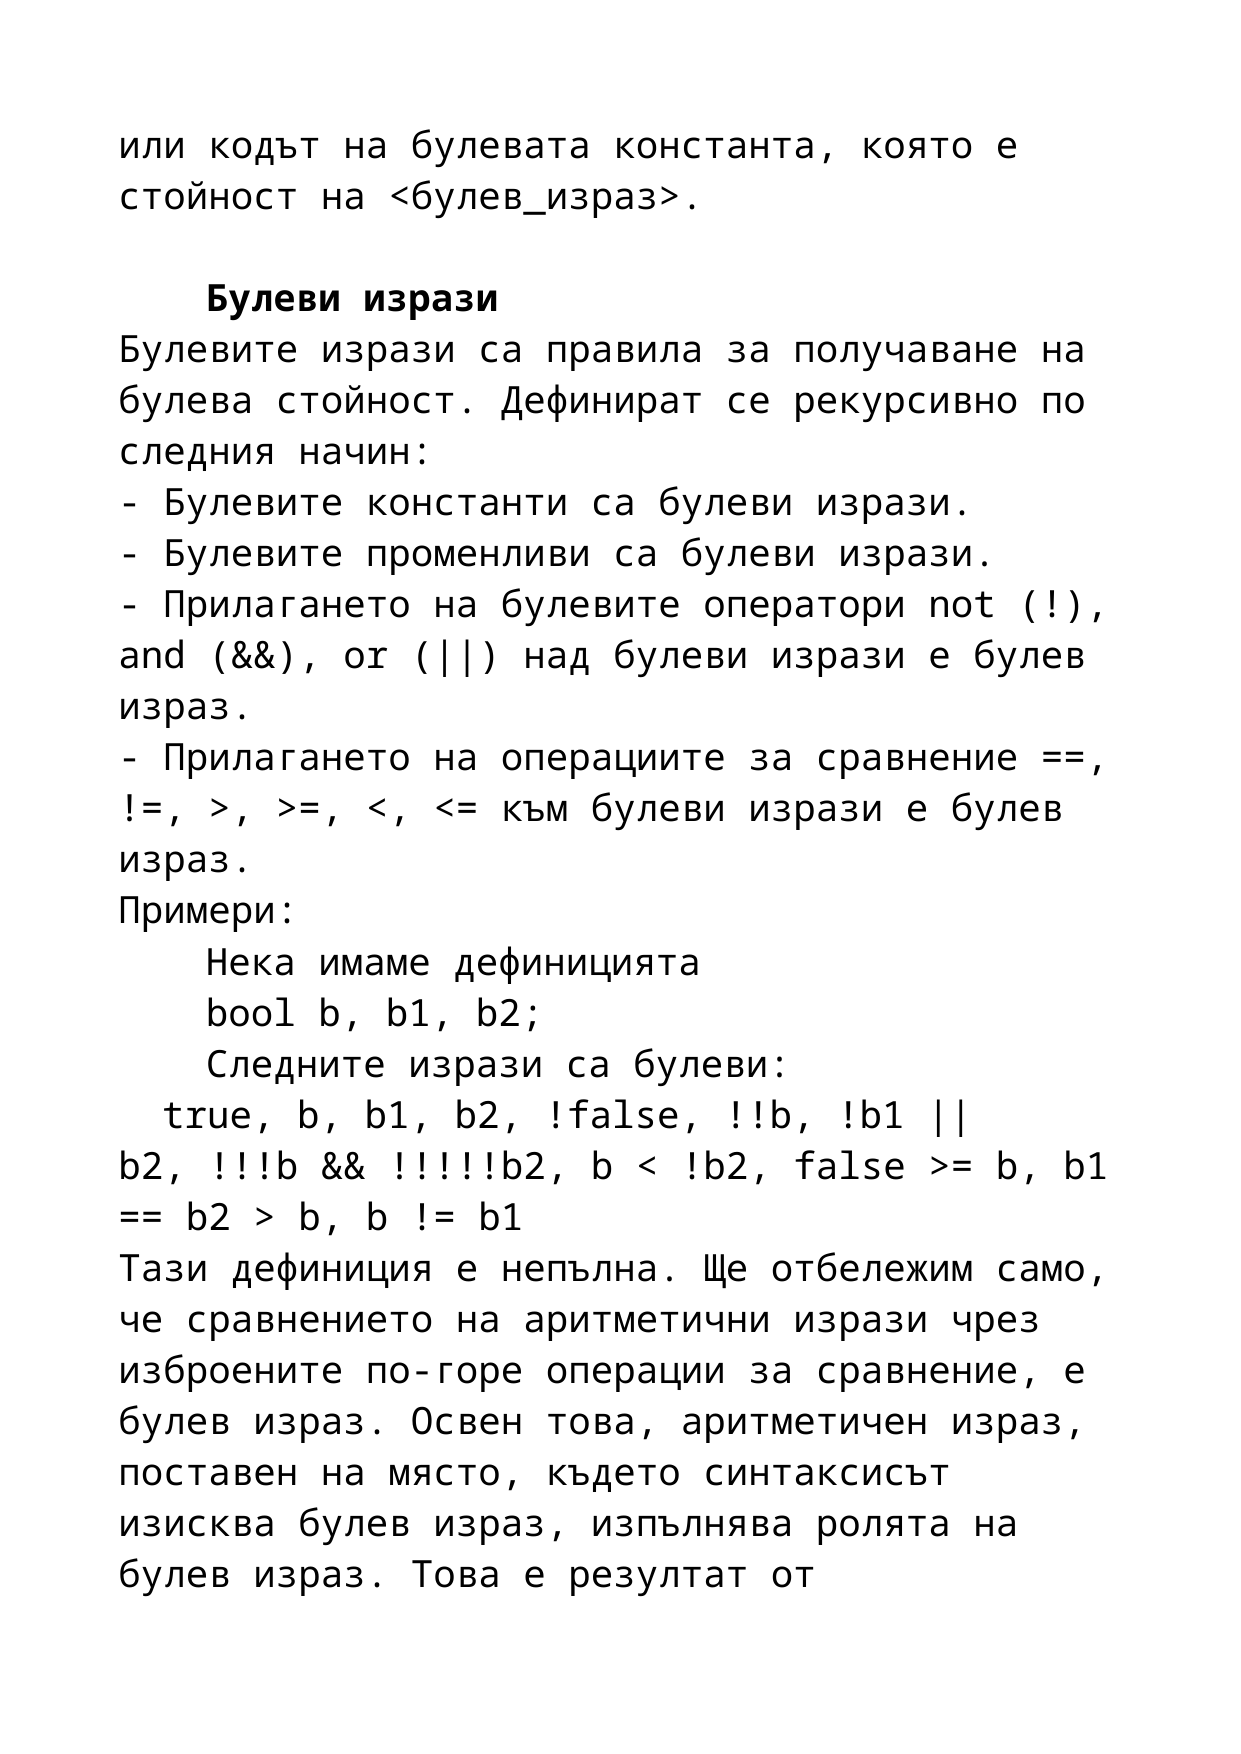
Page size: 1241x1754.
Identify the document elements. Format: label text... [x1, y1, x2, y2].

text Примери: [118, 884, 1122, 935]
text Нека имаме дефиницията [118, 935, 1122, 986]
text bool b, b1, b2; [118, 986, 1122, 1037]
text - Булевите константи са булеви изрази. [118, 475, 1122, 526]
text Булевите изрази са правила за получаване на булева стойност. Дефинират се рекурсивно по следния начин: [118, 322, 1122, 475]
text Булеви изрази [118, 271, 1122, 322]
text Следните изрази са булеви: [118, 1037, 1122, 1088]
text - Прилагането на булевите оператори not (!), and (&&), or (||) над булеви изрази е булев израз. [118, 577, 1122, 731]
text или кодът на булевата константа, която е стойност на <булев_израз>. [118, 118, 1122, 220]
text - Прилагането на операциите за сравнение ==, !=, >, >=, <, <= към булеви изрази е булев израз. [118, 731, 1122, 884]
text true, b, b1, b2, !false, !!b, !b1 || b2, !!!b && !!!!!b2, b < !b2, false >= b, b1 == b2 > b, b != b1 [118, 1088, 1122, 1241]
text Тази дефиниция е непълна. Ще отбележим само, че сравнението на аритметични изрази чрез изброените по-горе операции за сравнение, е булев израз. Освен това, аритметичен израз, поставен на място, където синтаксисът изисква булев израз, изпълнява ролята на булев израз. Това е резултат от [118, 1241, 1122, 1598]
text - Булевите променливи са булеви изрази. [118, 526, 1122, 577]
